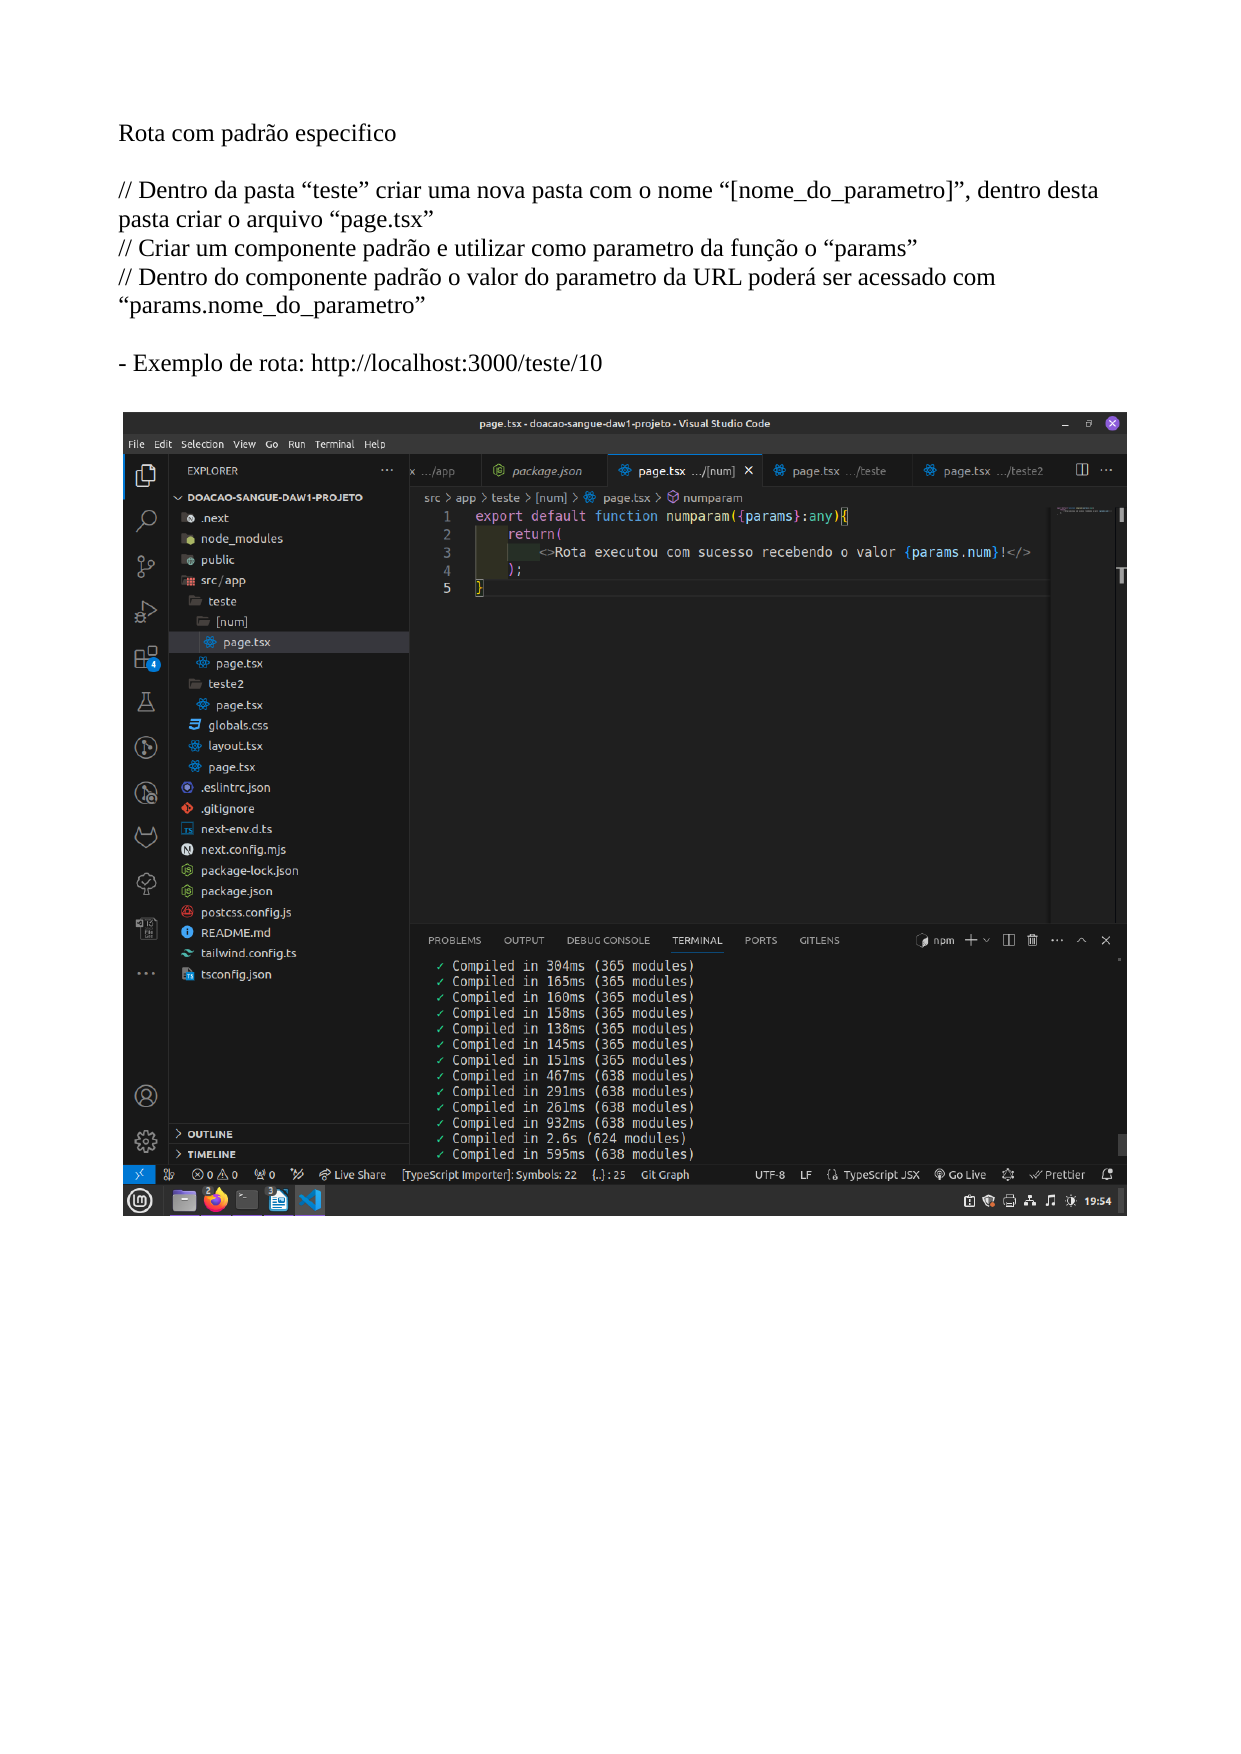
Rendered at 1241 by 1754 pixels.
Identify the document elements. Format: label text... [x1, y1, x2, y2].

text - Exemplo de rota: http://localhost:3000/teste/10 [118, 348, 1122, 377]
text // Dentro do componente padrão o valor do parametro da URL poderá ser acessado com “params.nome_do_parametro” [118, 262, 1122, 319]
text Rota com padrão especifico [118, 118, 1122, 147]
text // Criar um componente padrão e utilizar como parametro da função o “params” [118, 233, 1122, 262]
picture [123, 412, 1127, 1216]
text // Dentro da pasta “teste” criar uma nova pasta com o nome “[nome_do_parametro]”, dentro desta pasta criar o arquivo “page.tsx” [118, 176, 1122, 233]
